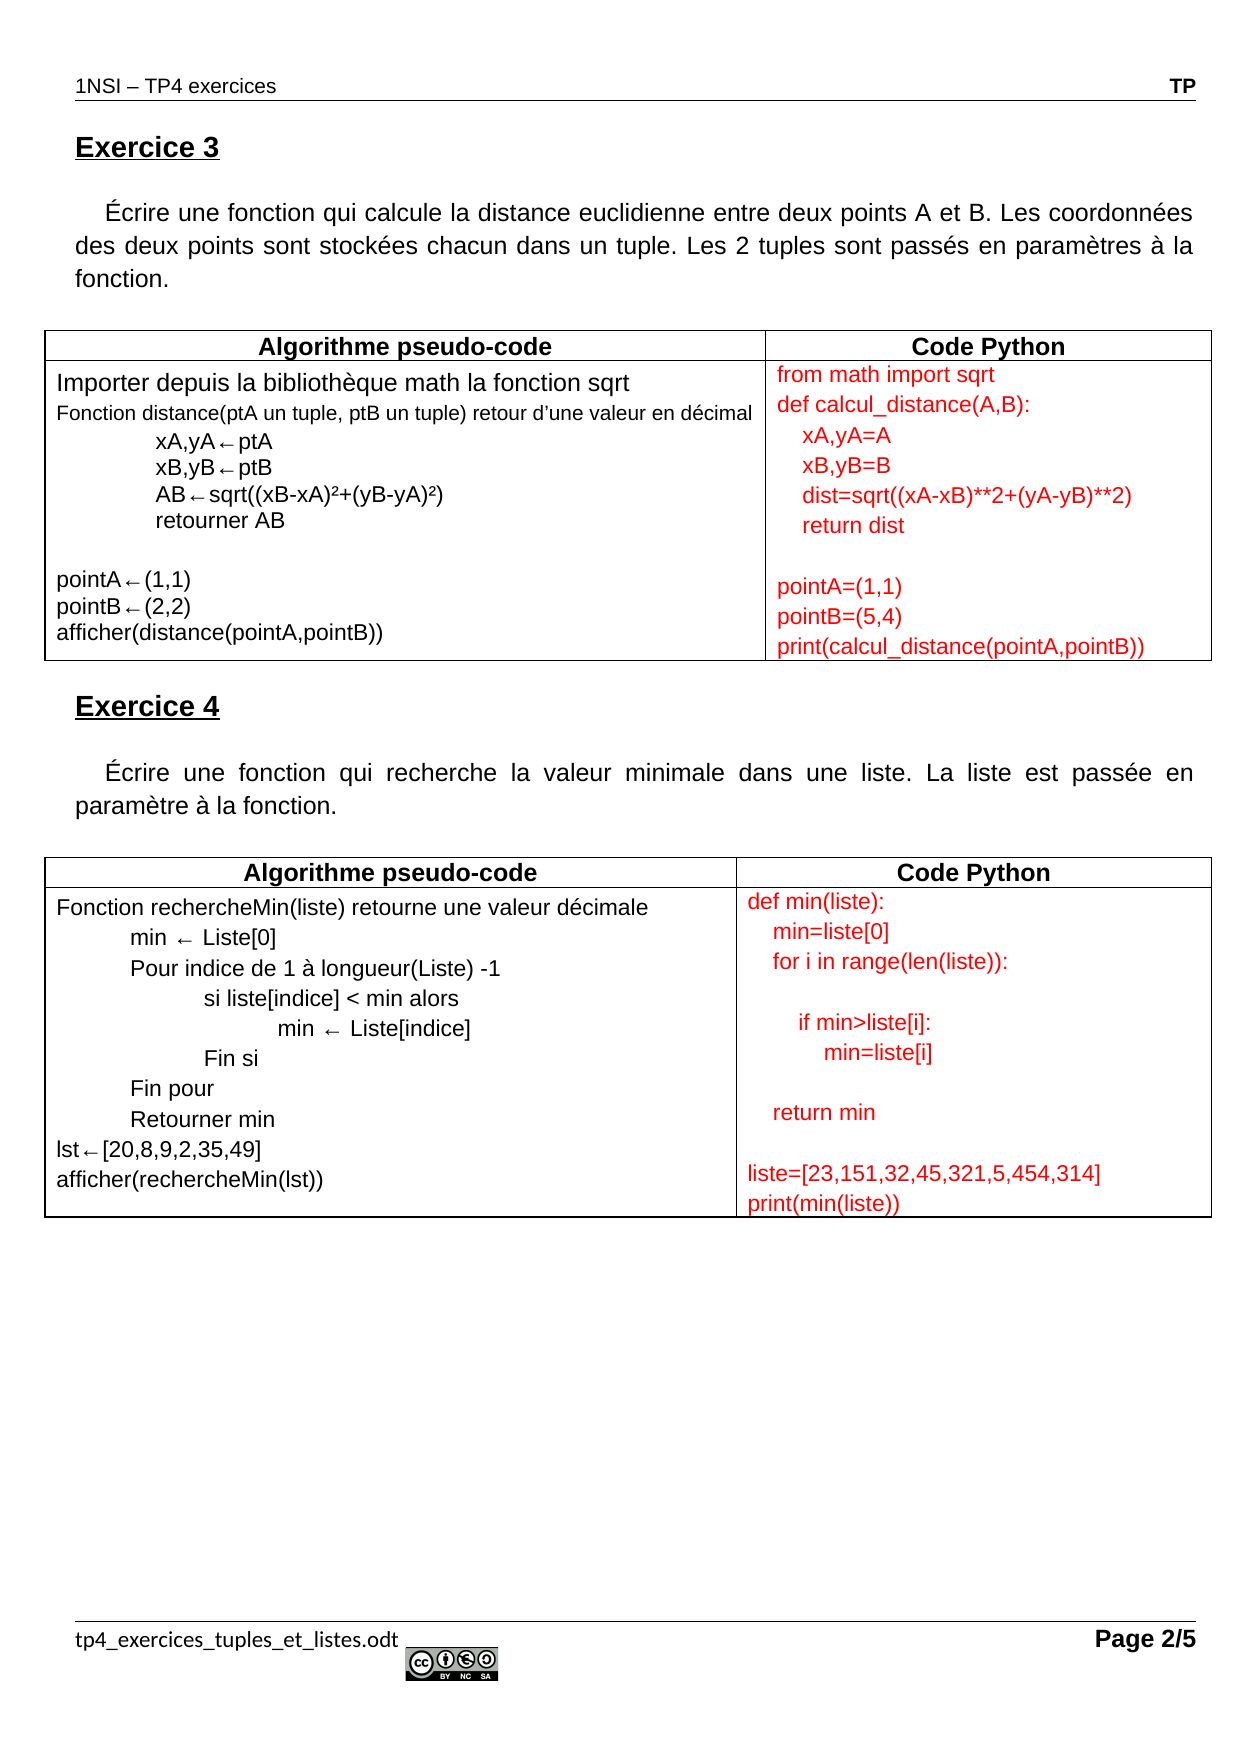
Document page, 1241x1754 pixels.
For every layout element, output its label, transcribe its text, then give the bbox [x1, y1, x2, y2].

table_cell Fonction rechercheMin(liste) retourne une valeur décimale min ← Liste[0] Pour indice de 1 à longueur(Liste) -1 si liste[indice] < min alors min ← Liste[indice] Fin si Fin pour Retourner min lst←[20,8,9,2,35,49] afficher(rechercheMin(lst)) [46, 888, 736, 1216]
table_header Algorithme pseudo-code [46, 858, 736, 887]
text Exercice 3 [75, 129, 1196, 163]
table_cell def min(liste): min=liste[0] for i in range(len(liste)): if min>liste[i]: min=liste[i] return min liste=[23,151,32,45,321,5,454,314] print(min(liste)) [737, 888, 1211, 1216]
text Exercice 4 [75, 689, 1196, 723]
table_header Code Python [737, 858, 1211, 887]
text Écrire une fonction qui calcule la distance euclidienne entre deux points A et B. Les coordonnées des deux points sont stockées chacun dans un tuple. Les 2 tuples sont passés en paramètres à la fonction. [75, 198, 1196, 293]
text Écrire une fonction qui recherche la valeur minimale dans une liste. La liste est passée en paramètre à la fonction. [75, 758, 1196, 820]
table_cell Importer depuis la bibliothèque math la fonction sqrt Fonction distance(ptA un tuple, ptB un tuple) retour d’une valeur en décimal xA,yA←ptA xB,yB←ptB AB←sqrt((xB-xA)²+(yB-yA)²) retourner AB pointA←(1,1) pointB←(2,2) afficher(distance(pointA,pointB)) [46, 361, 765, 659]
table_cell from math import sqrt def calcul_distance(A,B): xA,yA=A xB,yB=B dist=sqrt((xA-xB)**2+(yA-yB)**2) return dist pointA=(1,1) pointB=(5,4) print(calcul_distance(pointA,pointB)) [766, 361, 1211, 659]
table_header Code Python [766, 331, 1211, 360]
picture [405, 1647, 499, 1681]
table_header Algorithme pseudo-code [46, 331, 765, 360]
